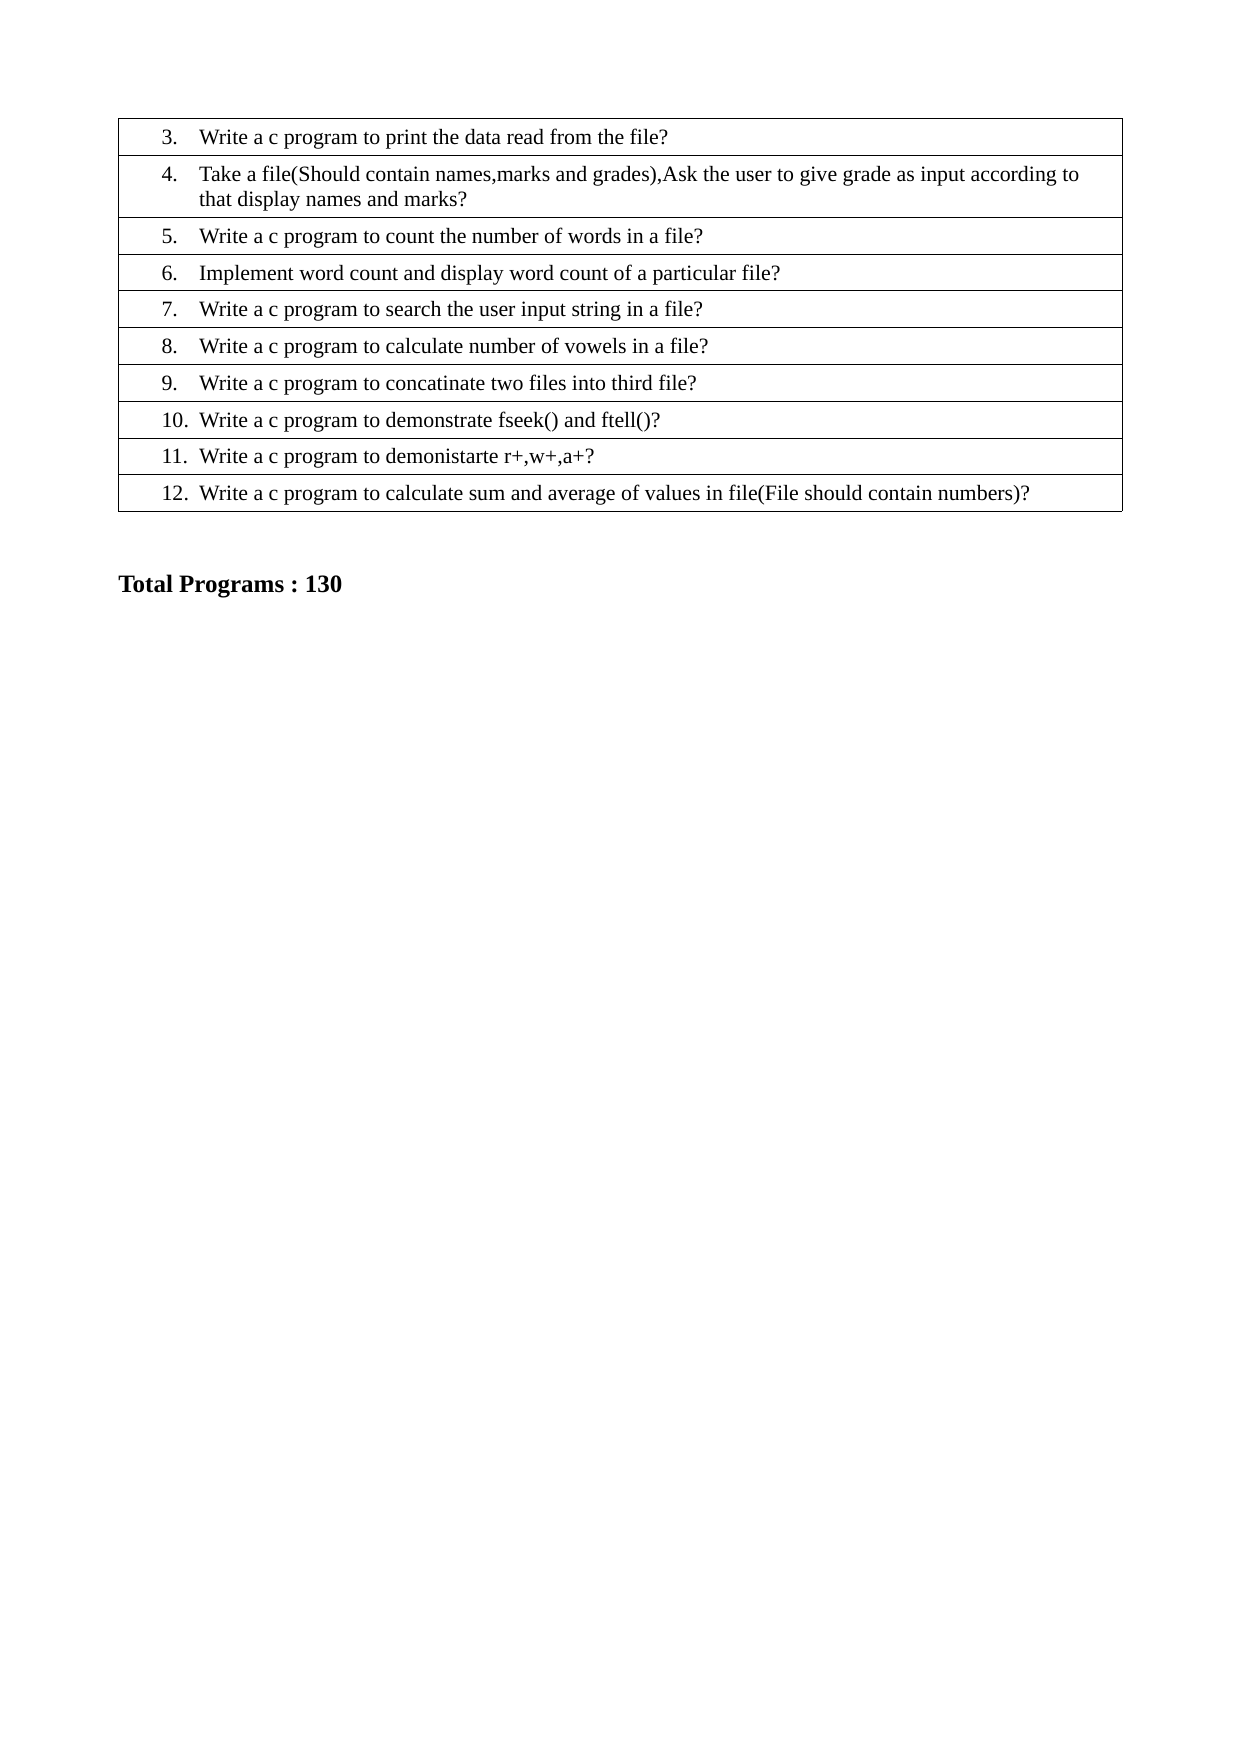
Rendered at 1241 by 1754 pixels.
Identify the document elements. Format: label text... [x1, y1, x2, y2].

table_cell Write a c program to demonstrate fseek() and ftell()? [119, 402, 1122, 437]
table_cell Write a c program to calculate number of vowels in a file? [119, 328, 1122, 364]
table_cell Write a c program to count the number of words in a file? [119, 218, 1122, 254]
text Total Programs : 130 [118, 569, 1122, 597]
table_cell Write a c program to demonistarte r+,w+,a+? [119, 439, 1122, 474]
table_cell Write a c program to search the user input string in a file? [119, 291, 1122, 327]
table_cell Take a file(Should contain names,marks and grades),Ask the user to give grade as input according to that display names and marks? [119, 156, 1122, 217]
table_cell Write a c program to print the data read from the file? [119, 119, 1122, 155]
table_cell Write a c program to concatinate two files into third file? [119, 365, 1122, 401]
table_cell Write a c program to calculate sum and average of values in file(File should contain numbers)? [119, 475, 1122, 511]
table_cell Implement word count and display word count of a particular file? [119, 255, 1122, 290]
